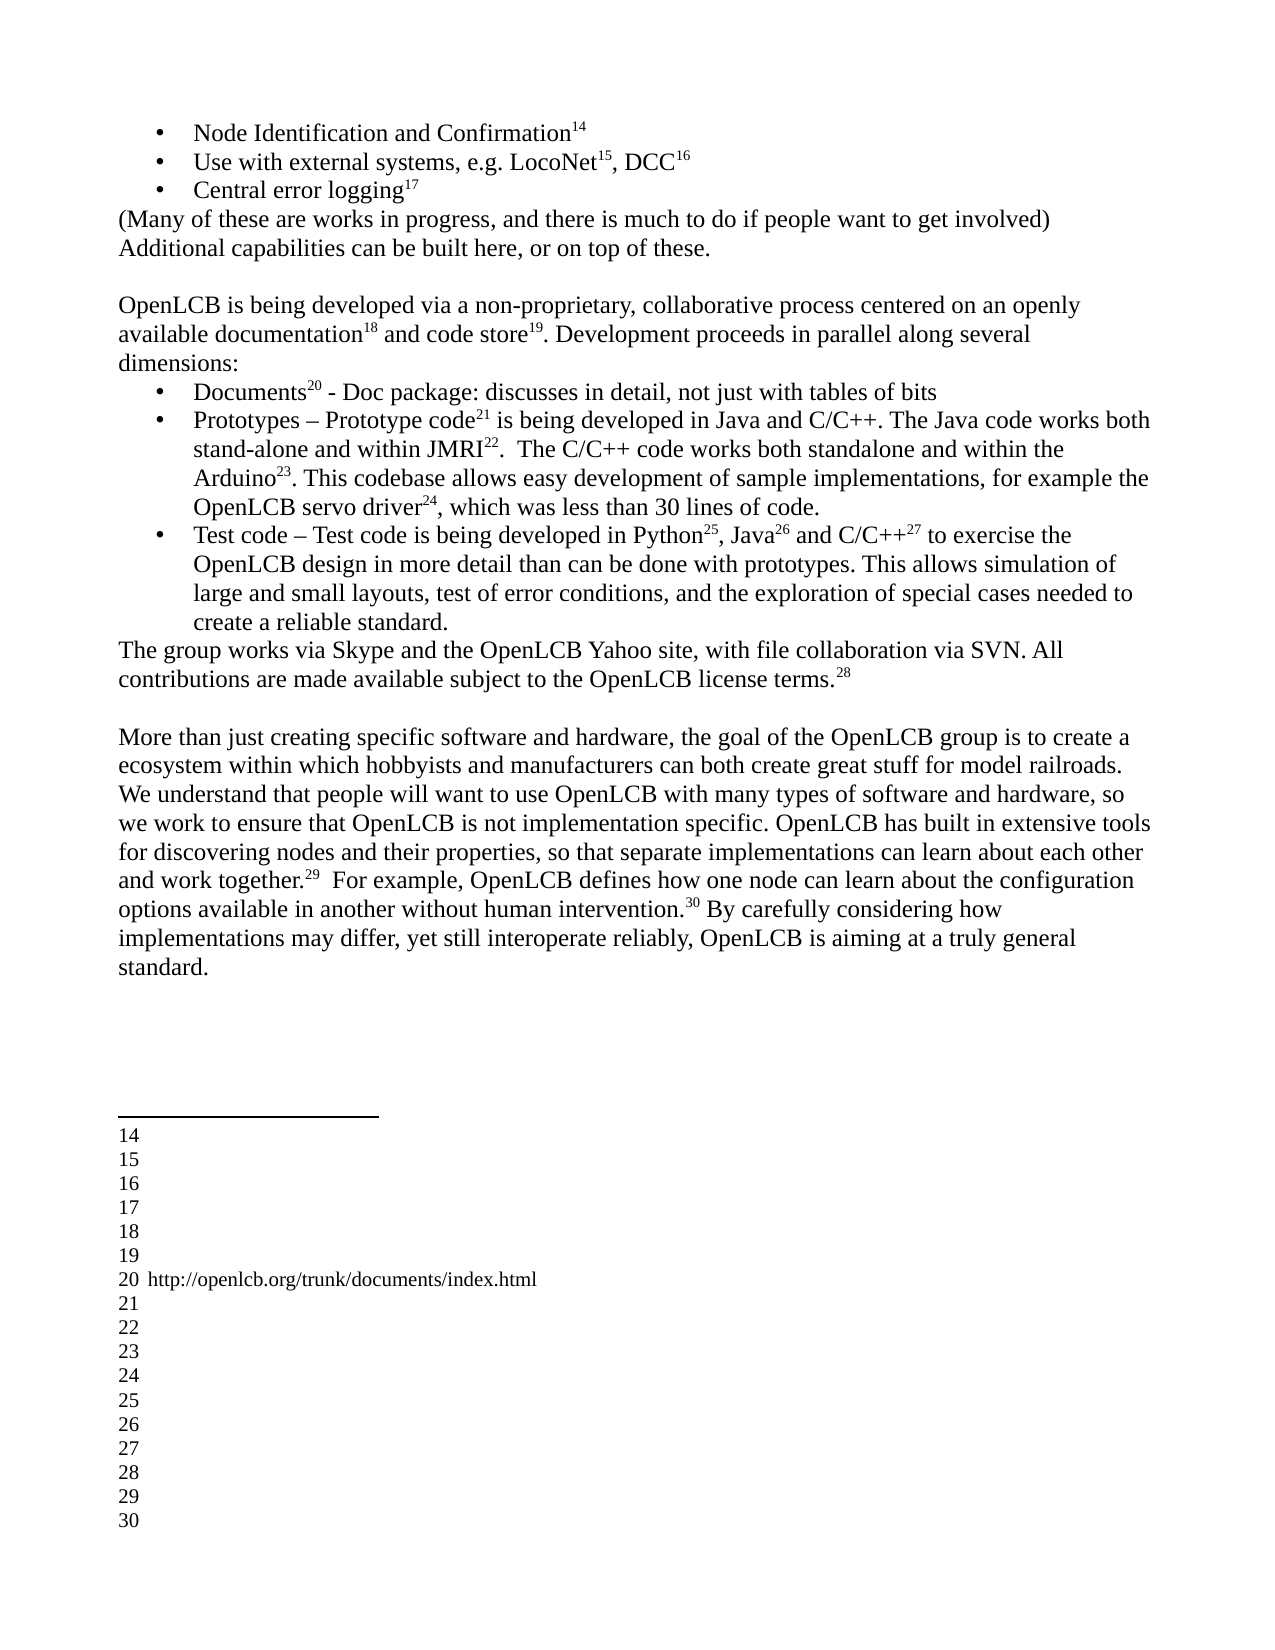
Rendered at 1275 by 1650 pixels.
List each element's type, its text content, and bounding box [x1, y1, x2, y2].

list Prototypes – Prototype code is being developed in Java and C/C++. The Java code works both stand-alone and within JMRI. The C/C++ code works both standalone and within the Arduino. This codebase allows easy development of sample implementations, for example the OpenLCB servo driver, which was less than 30 lines of code. [156, 406, 1157, 521]
text OpenLCB is being developed via a non-proprietary, collaborative process centered on an openly available documentation and code store. Development proceeds in parallel along several dimensions: [118, 291, 1157, 377]
list http://openlcb.org/trunk/documents/index.html [118, 1267, 1157, 1291]
list Documents - Doc package: discusses in detail, not just with tables of bits [156, 377, 1157, 406]
text (Many of these are works in progress, and there is much to do if people want to get involved) Additional capabilities can be built here, or on top of these. [118, 204, 1157, 262]
list Node Identification and Confirmation [156, 118, 1157, 147]
list Test code – Test code is being developed in Python, Java and C/C++ to exercise the OpenLCB design in more detail than can be done with prototypes. This allows simulation of large and small layouts, test of error conditions, and the exploration of special cases needed to create a reliable standard. [156, 521, 1157, 636]
text More than just creating specific software and hardware, the goal of the OpenLCB group is to create a ecosystem within which hobbyists and manufacturers can both create great stuff for model railroads. We understand that people will want to use OpenLCB with many types of software and hardware, so we work to ensure that OpenLCB is not implementation specific. OpenLCB has built in extensive tools for discovering nodes and their properties, so that separate implementations can learn about each other and work together. For example, OpenLCB defines how one node can learn about the configuration options available in another without human intervention. By carefully considering how implementations may differ, yet still interoperate reliably, OpenLCB is aiming at a truly general standard. [118, 722, 1157, 981]
list Central error logging [156, 176, 1157, 204]
text The group works via Skype and the OpenLCB Yahoo site, with file collaboration via SVN. All contributions are made available subject to the OpenLCB license terms. [118, 636, 1157, 693]
list Use with external systems, e.g. LocoNet, DCC [156, 147, 1157, 176]
